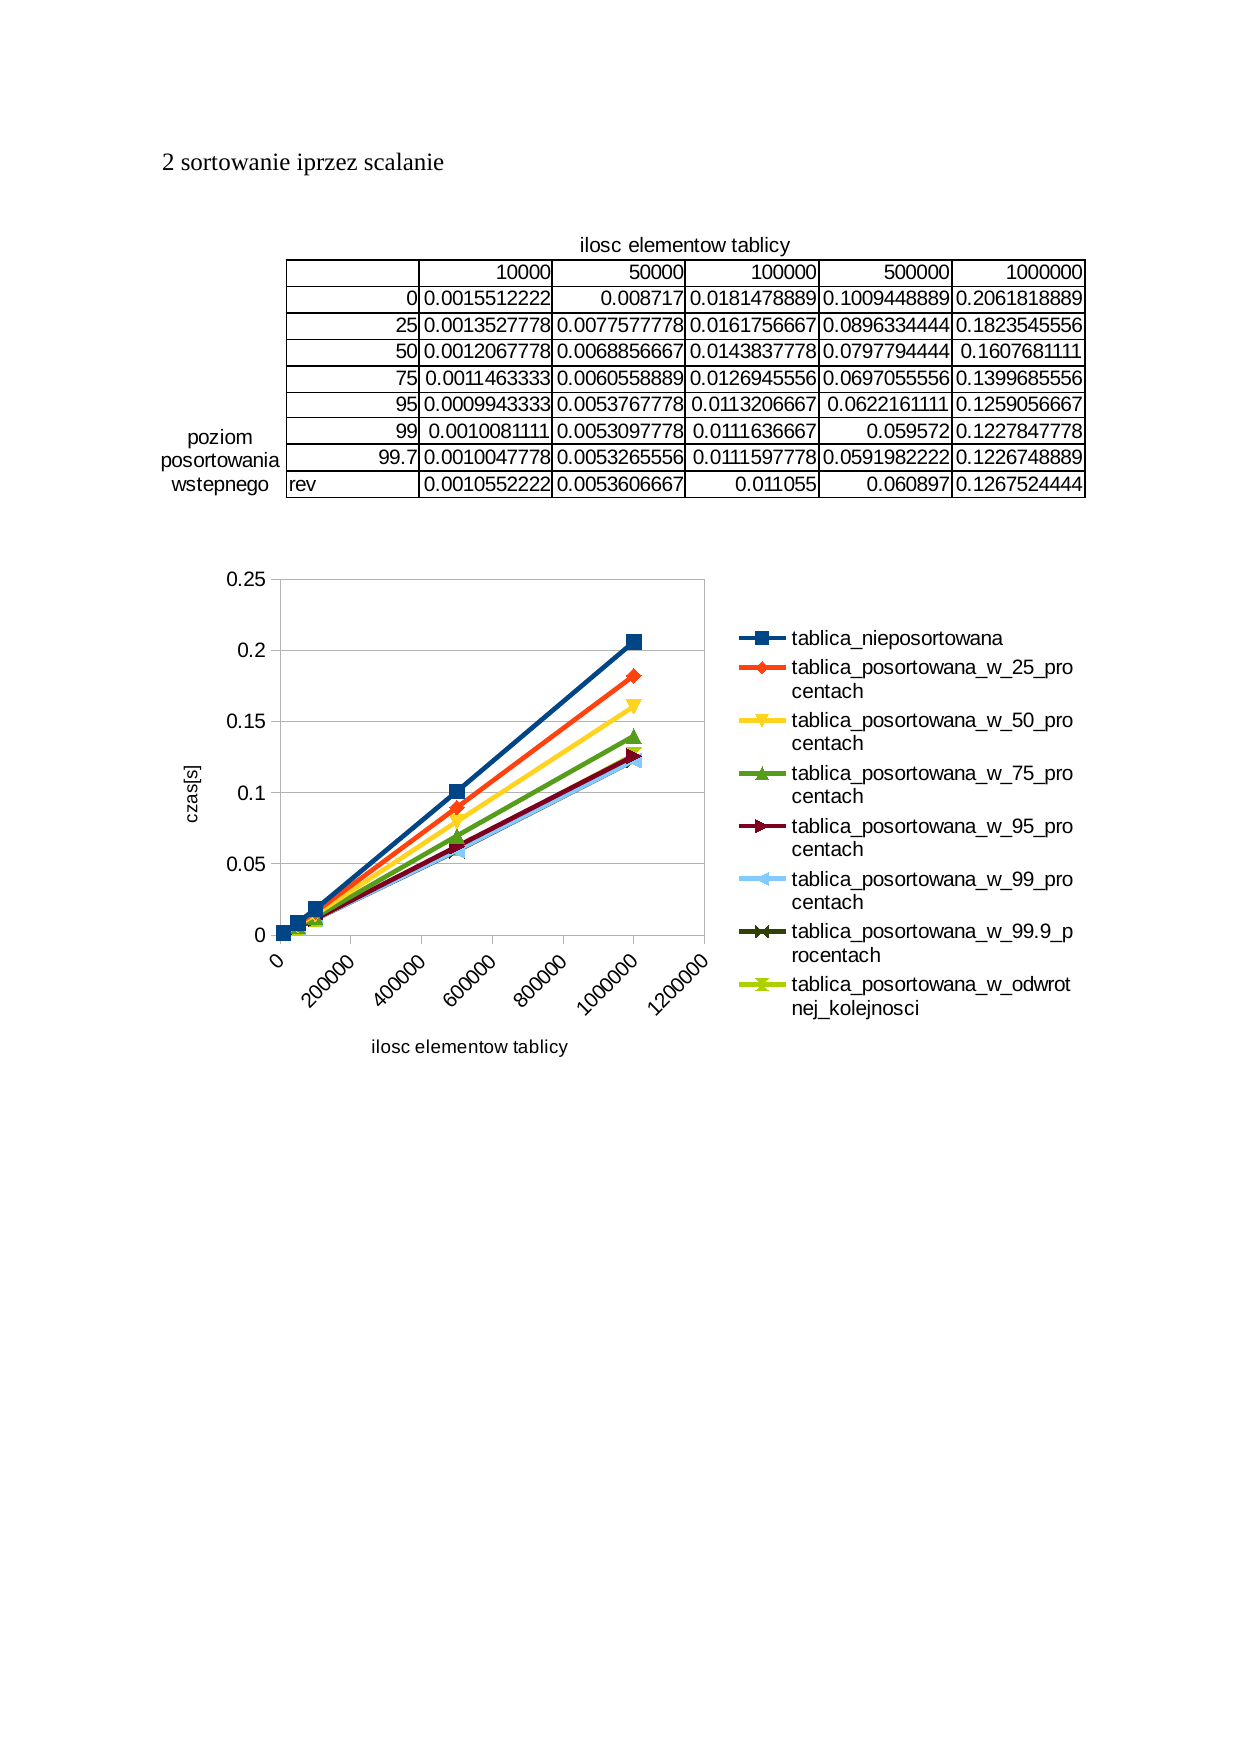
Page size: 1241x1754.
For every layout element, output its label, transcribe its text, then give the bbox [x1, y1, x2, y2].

text 2 sortowanie iprzez scalanie [118, 147, 1122, 176]
